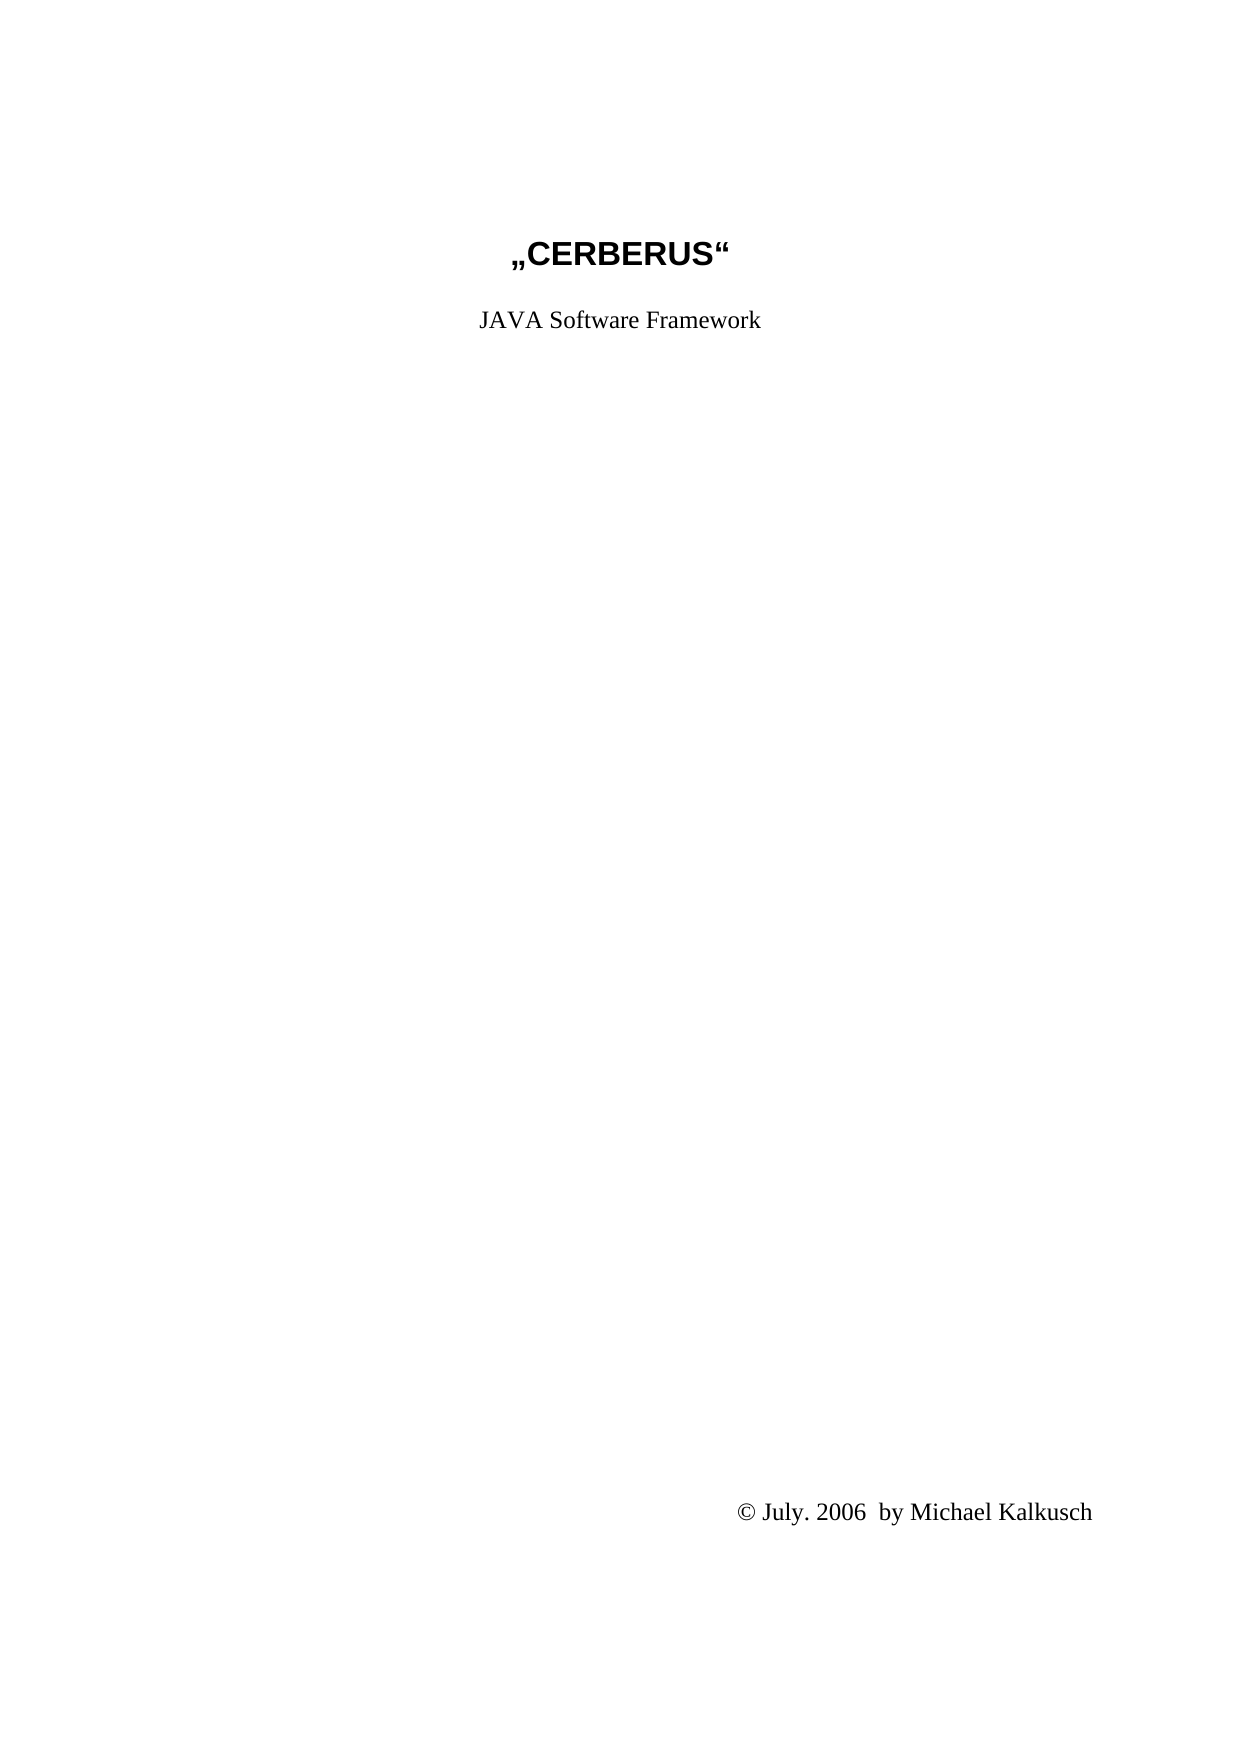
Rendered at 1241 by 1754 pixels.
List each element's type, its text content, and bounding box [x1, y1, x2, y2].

text © July. 2006 by Michael Kalkusch [148, 1498, 1092, 1525]
subtitle „CERBERUS“ [148, 235, 1092, 272]
text JAVA Software Framework [148, 306, 1092, 362]
